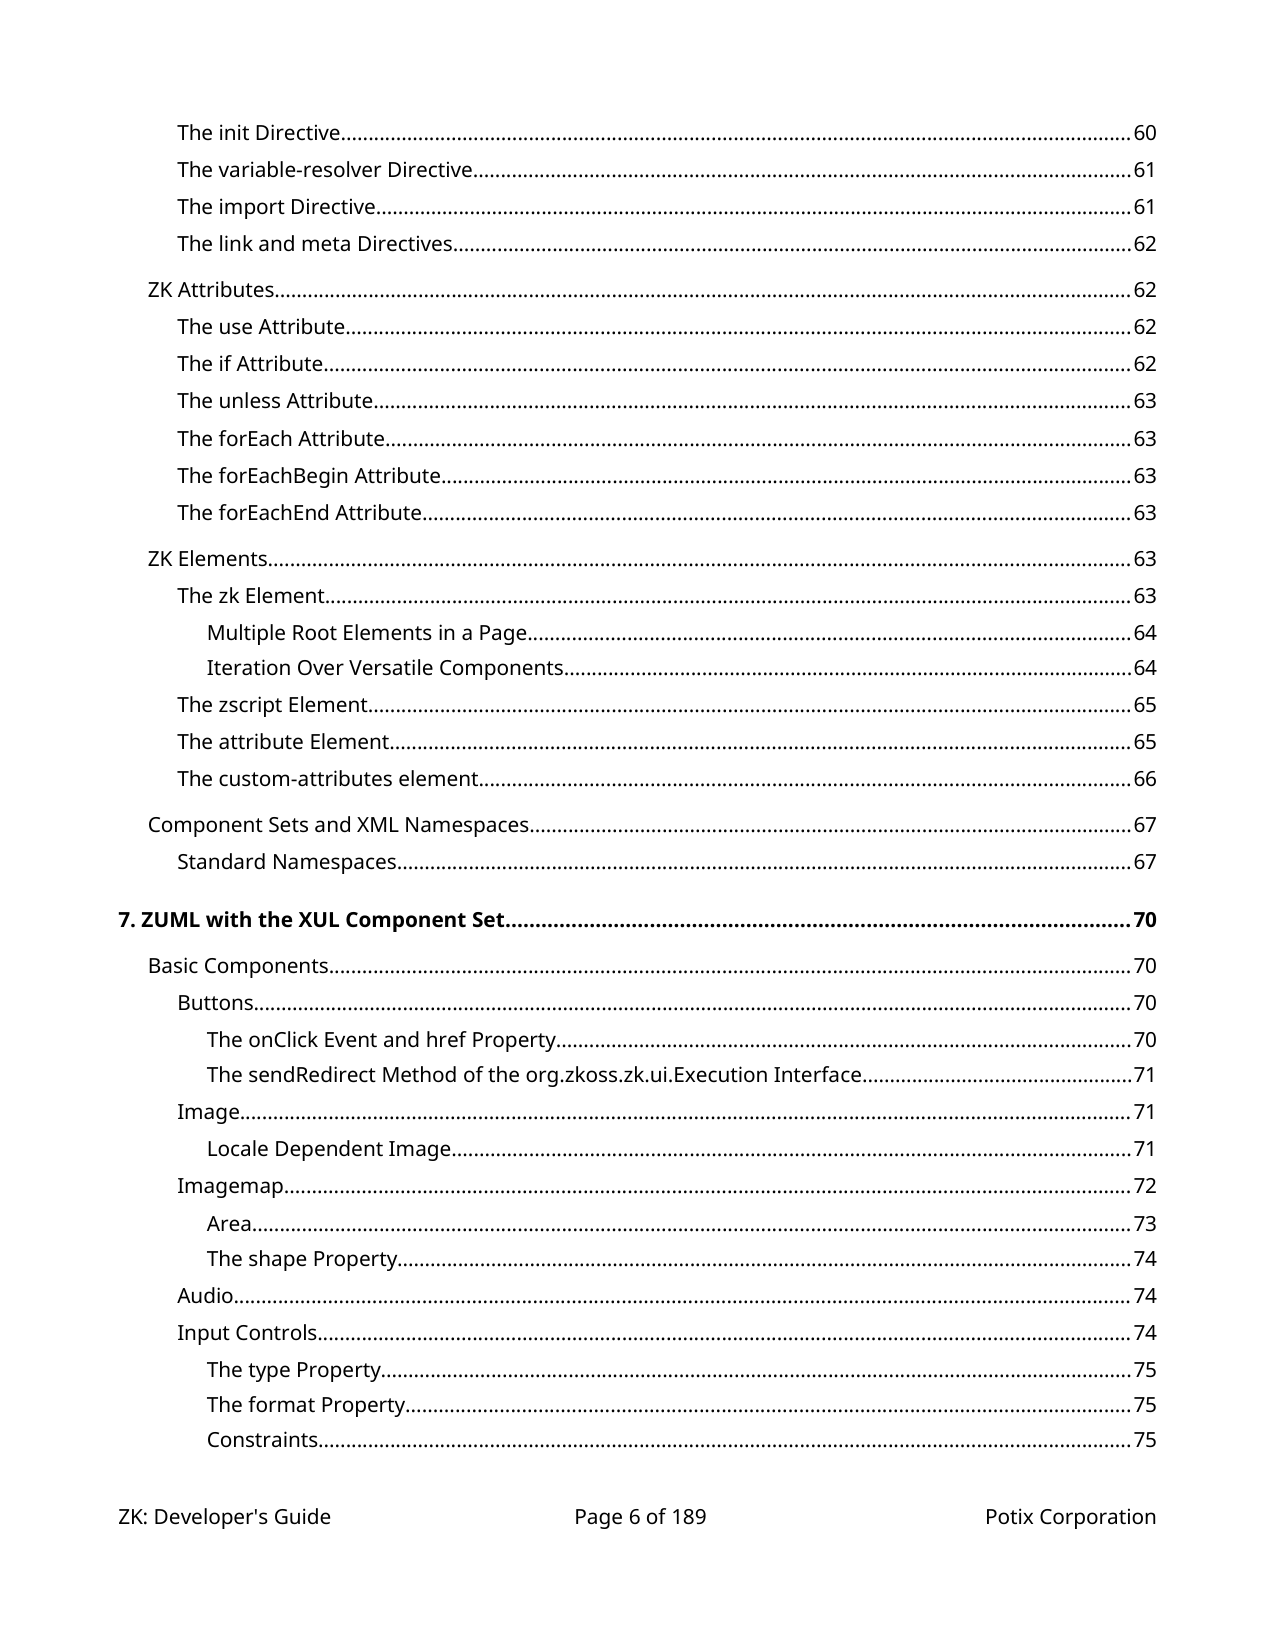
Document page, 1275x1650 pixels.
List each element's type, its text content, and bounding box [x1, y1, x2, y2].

text Multiple Root Elements in a Page 64 [207, 618, 1157, 646]
text The forEach Attribute 63 [177, 424, 1157, 452]
text The unless Attribute 63 [177, 387, 1157, 415]
text The use Attribute 62 [177, 312, 1157, 341]
text The sendRedirect Method of the org.zkoss.zk.ui.Execution Interface 71 [207, 1060, 1157, 1089]
text The onClick Event and href Property 70 [207, 1025, 1157, 1053]
text The zscript Element 65 [177, 690, 1157, 718]
text The shape Property 74 [207, 1244, 1157, 1272]
text The attribute Element 65 [177, 727, 1157, 756]
text The if Attribute 62 [177, 349, 1157, 378]
text Image 71 [177, 1097, 1157, 1126]
text ZK Attributes 62 [148, 275, 1157, 303]
text Basic Components 70 [148, 951, 1157, 979]
text The init Directive 60 [177, 118, 1157, 146]
text The zk Element 63 [177, 581, 1157, 609]
text Imagemap 72 [177, 1172, 1157, 1200]
text Area 73 [207, 1209, 1157, 1237]
text The import Directive 61 [177, 192, 1157, 221]
text Locale Dependent Image 71 [207, 1134, 1157, 1163]
text The variable-resolver Directive 61 [177, 155, 1157, 183]
text Input Controls 74 [177, 1318, 1157, 1346]
text Standard Namespaces 67 [177, 847, 1157, 876]
text ZK Elements 63 [148, 544, 1157, 572]
text 7. ZUML with the XUL Component Set 70 [118, 905, 1157, 933]
text Buttons 70 [177, 988, 1157, 1016]
text The forEachBegin Attribute 63 [177, 461, 1157, 489]
text The custom-attributes element 66 [177, 764, 1157, 793]
text The link and meta Directives 62 [177, 229, 1157, 258]
text Audio 74 [177, 1281, 1157, 1309]
text Iteration Over Versatile Components 64 [207, 653, 1157, 681]
text The type Property 75 [207, 1355, 1157, 1383]
text The format Property 75 [207, 1390, 1157, 1419]
text The forEachEnd Attribute 63 [177, 498, 1157, 526]
text Constraints 75 [207, 1426, 1157, 1454]
text Component Sets and XML Namespaces 67 [148, 810, 1157, 838]
